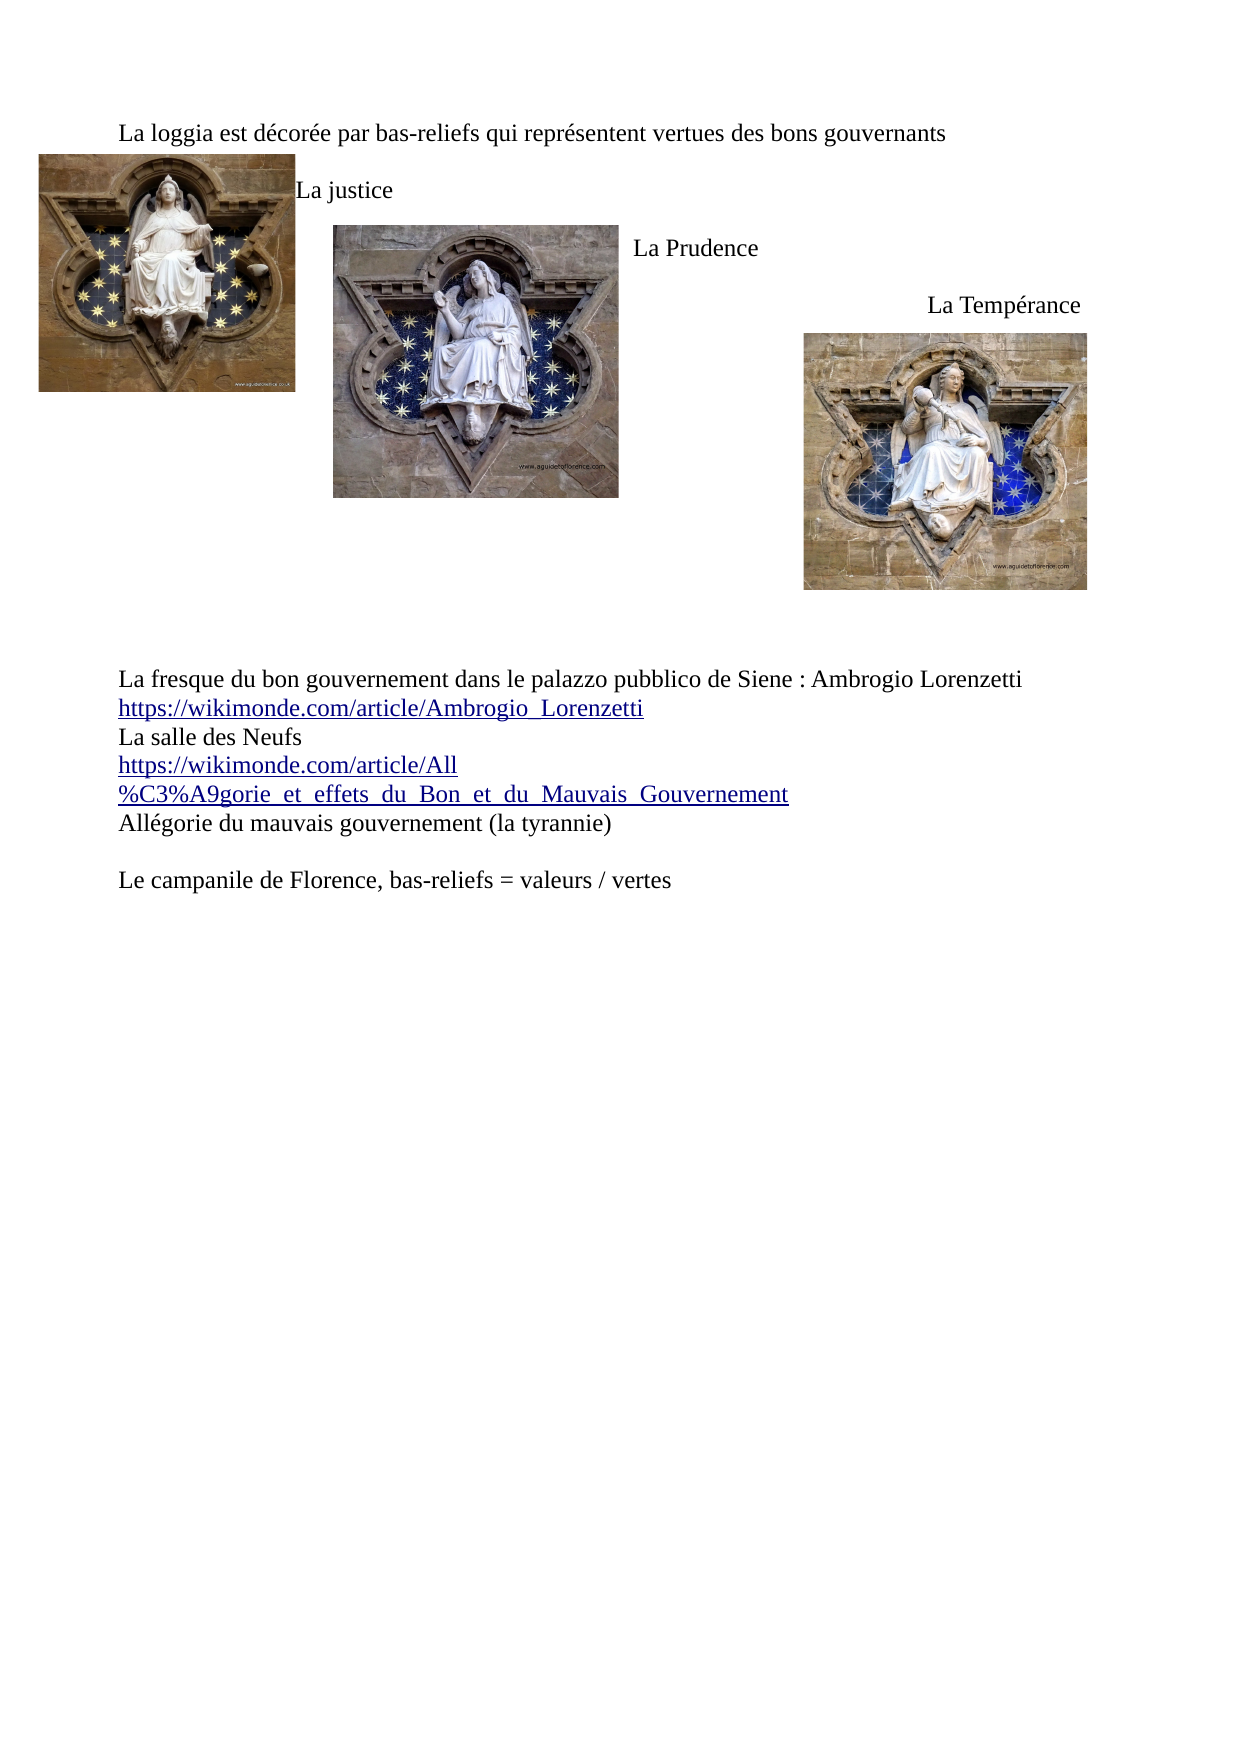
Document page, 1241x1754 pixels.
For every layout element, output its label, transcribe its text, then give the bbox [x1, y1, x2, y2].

text La loggia est décorée par bas-reliefs qui représentent vertues des bons gouvernants [118, 118, 1122, 147]
text [296, 291, 333, 319]
text La Tempérance [619, 291, 1122, 319]
text La fresque du bon gouvernement dans le palazzo pubblico de Siene : Ambrogio Lorenzetti [118, 664, 1122, 693]
text La salle des Neufs [118, 722, 1122, 751]
text La justice [296, 176, 1122, 204]
text https://wikimonde.com/article/Ambrogio_Lorenzetti [118, 693, 1122, 722]
text [296, 233, 333, 262]
text https://wikimonde.com/article/All%C3%A9gorie_et_effets_du_Bon_et_du_Mauvais_Gouvernement [118, 751, 1122, 808]
text Allégorie du mauvais gouvernement (la tyrannie) [118, 808, 1122, 837]
text La Prudence [619, 233, 1122, 262]
text Le campanile de Florence, bas-reliefs = valeurs / vertes [118, 866, 1122, 894]
picture [333, 225, 619, 498]
picture [38, 154, 296, 392]
picture [803, 333, 1088, 590]
